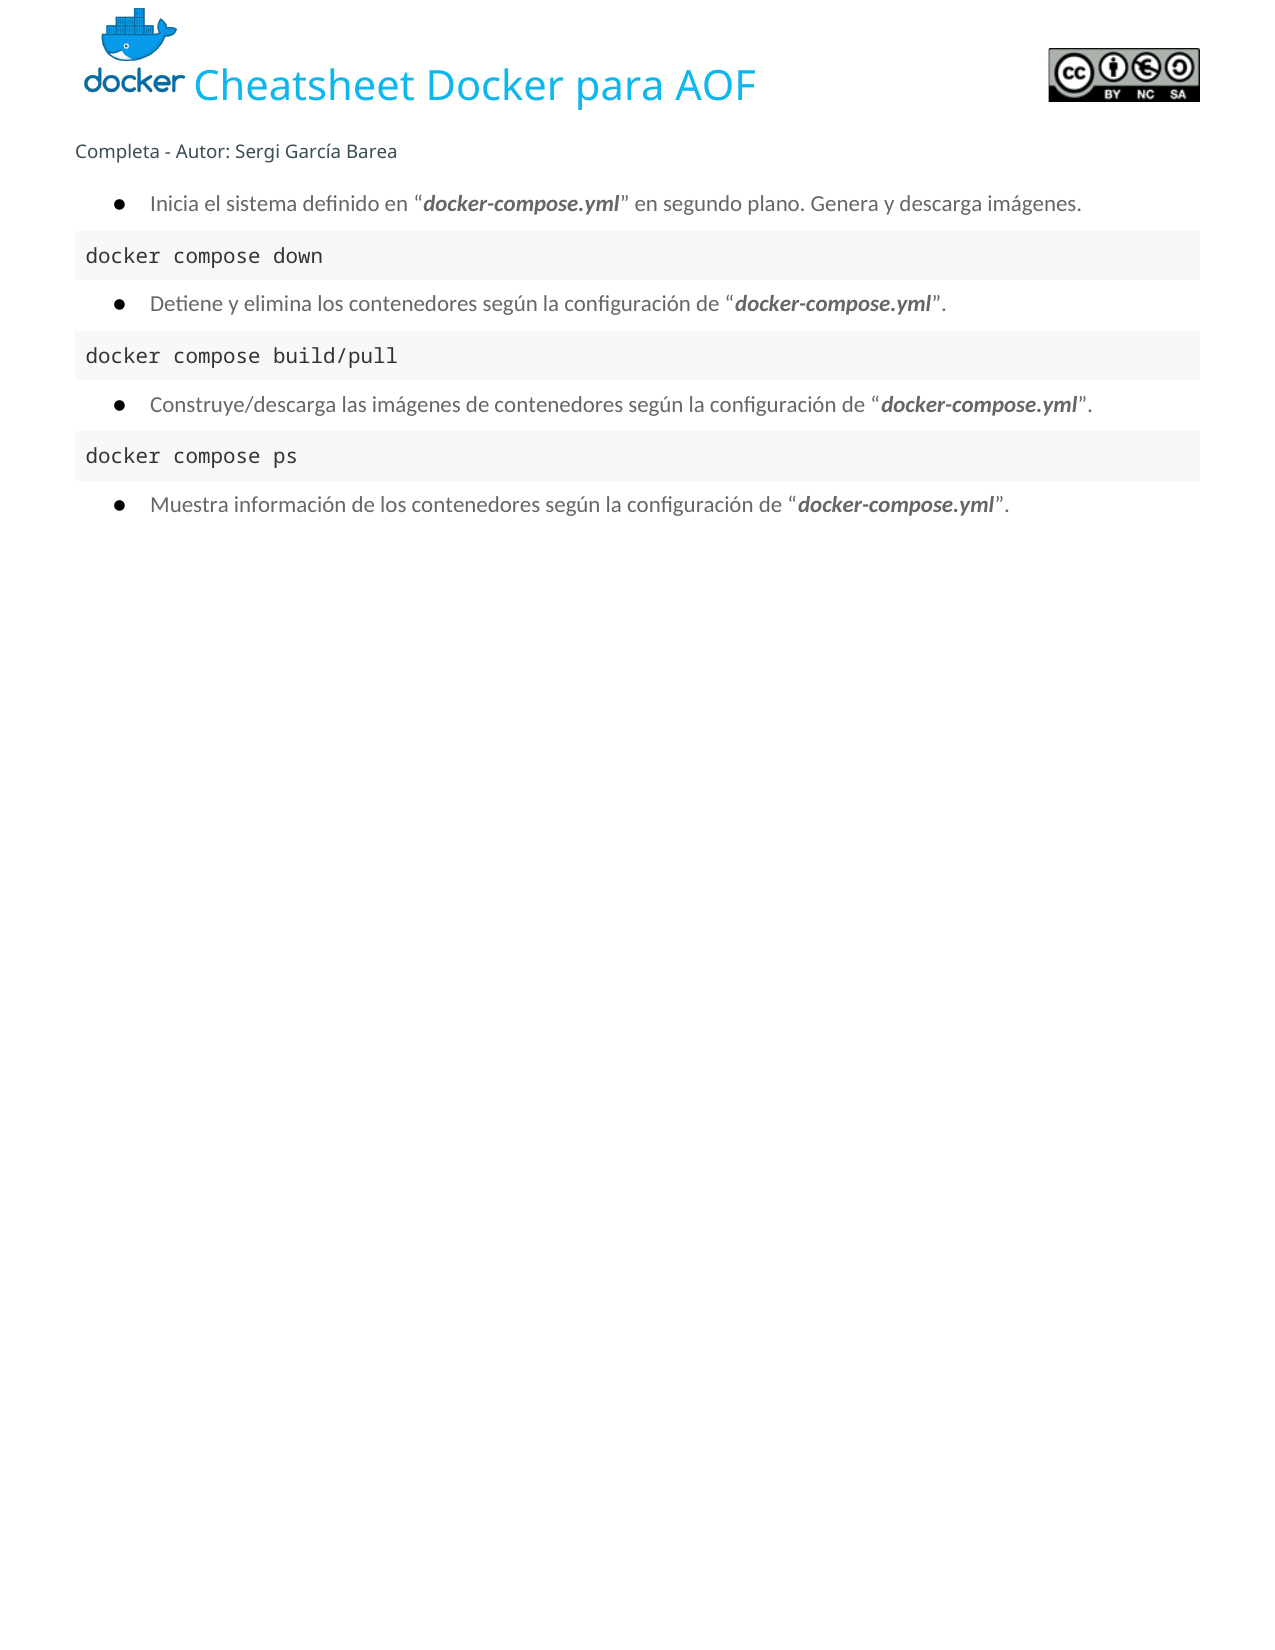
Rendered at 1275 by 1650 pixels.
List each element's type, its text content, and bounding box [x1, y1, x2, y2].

table_header docker compose build/pull [75, 331, 1200, 380]
list Detiene y elimina los contenedores según la configuración de “docker-compose.yml”. [112, 289, 1191, 317]
list Muestra información de los contenedores según la configuración de “docker-compose.yml”. [112, 490, 1191, 518]
picture [1048, 48, 1200, 102]
list Construye/descarga las imágenes de contenedores según la configuración de “docker-compose.yml”. [112, 390, 1191, 418]
table_header docker compose down [75, 231, 1200, 280]
picture [75, 0, 193, 101]
list Inicia el sistema definido en “docker-compose.yml” en segundo plano. Genera y descarga imágenes. [112, 189, 1191, 217]
table_header docker compose ps [75, 431, 1200, 481]
